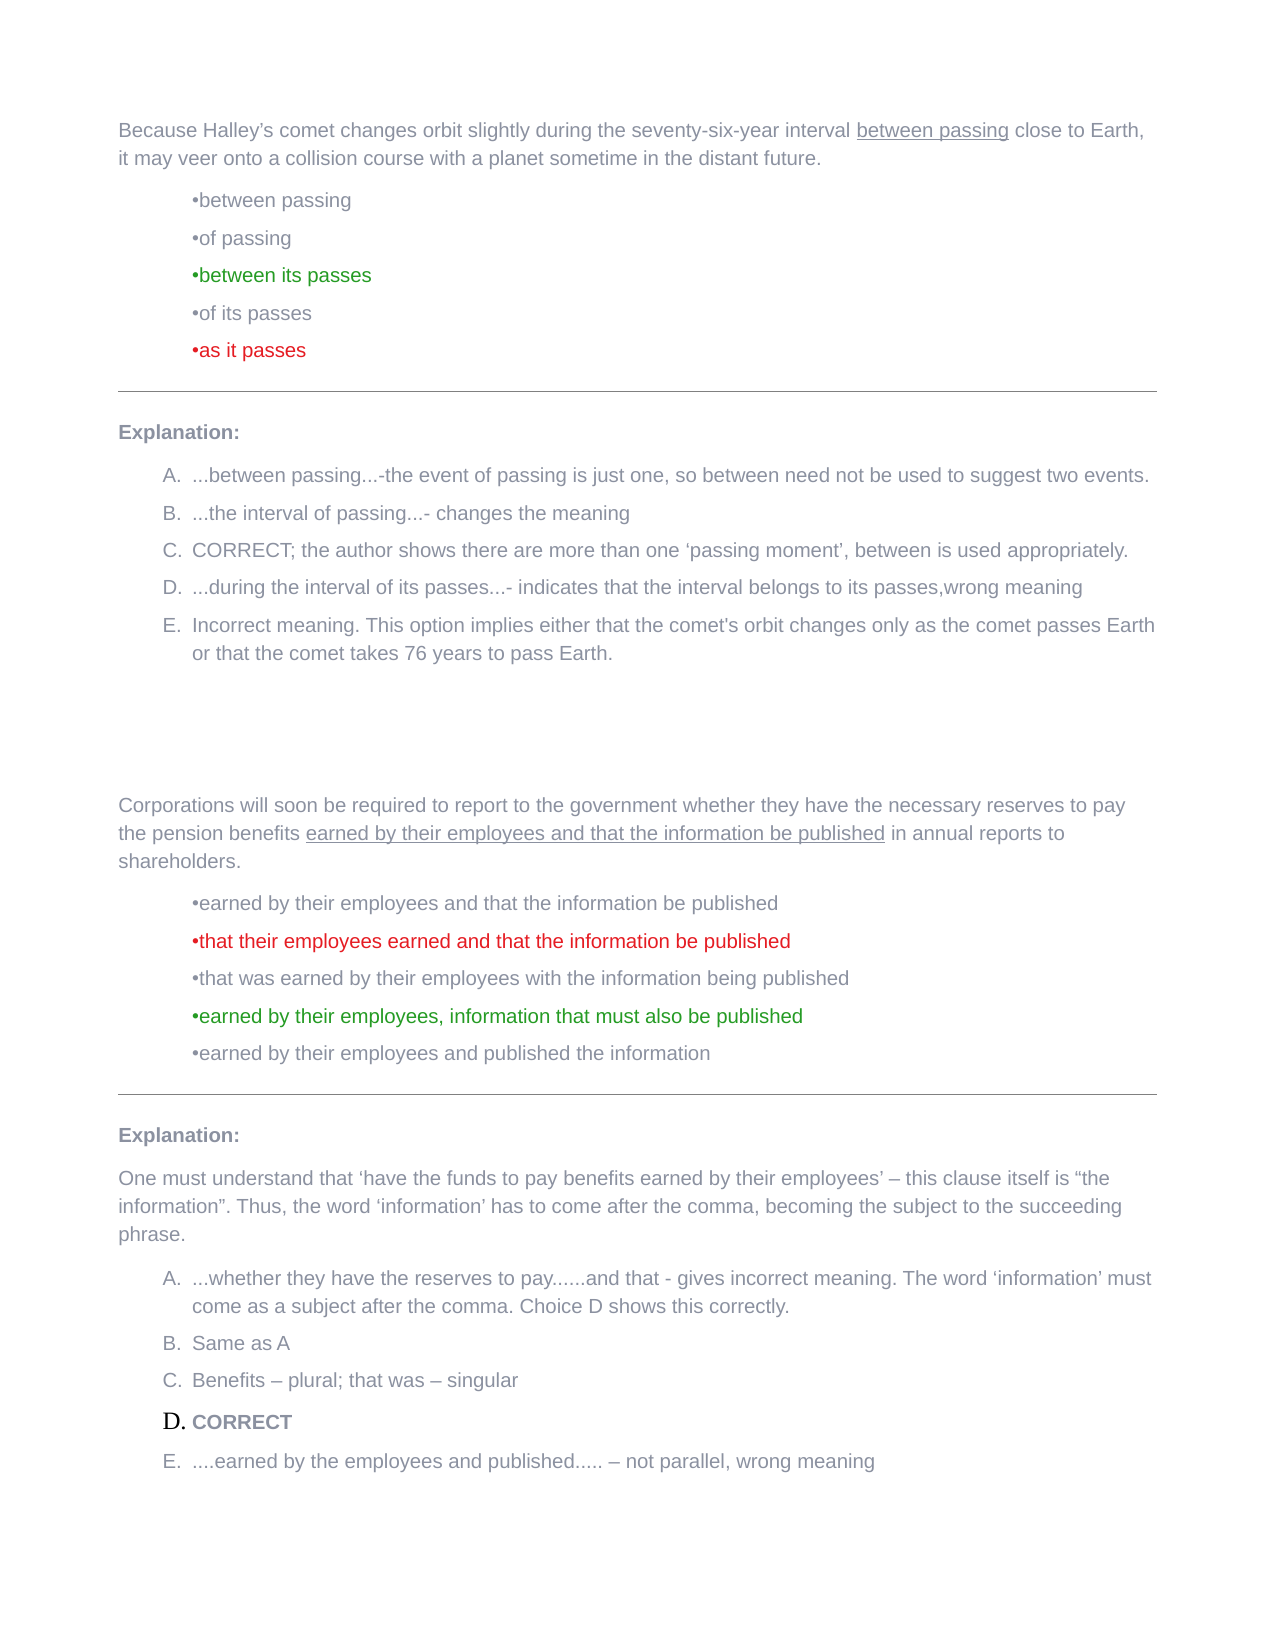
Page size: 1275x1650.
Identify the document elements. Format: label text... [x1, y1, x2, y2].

list CORRECT; the author shows there are more than one ‘passing moment’, between is used appropriately. [162, 538, 1157, 562]
list as it passes [118, 338, 1157, 362]
list earned by their employees and that the information be published [118, 891, 1157, 915]
list ...whether they have the reserves to pay......and that - gives incorrect meaning. The word ‘information’ must come as a subject after the comma. Choice D shows this correctly. [162, 1266, 1157, 1317]
text Corporations will soon be required to report to the government whether they have the necessary reserves to pay the pension benefits earned by their employees and that the information be published in annual reports to shareholders. [118, 793, 1157, 872]
list Same as A [162, 1331, 1157, 1354]
list between passing [118, 188, 1157, 212]
list that was earned by their employees with the information being published [118, 966, 1157, 990]
list of its passes [118, 301, 1157, 324]
list that their employees earned and that the information be published [118, 929, 1157, 952]
list of passing [118, 226, 1157, 249]
list ....earned by the employees and published..... – not parallel, wrong meaning [162, 1450, 1157, 1473]
list ...the interval of passing...- changes the meaning [162, 501, 1157, 524]
list earned by their employees, information that must also be published [118, 1004, 1157, 1027]
list CORRECT [162, 1406, 1157, 1434]
text One must understand that ‘have the funds to pay benefits earned by their employees’ – this clause itself is “the information”. Thus, the word ‘information’ has to come after the comma, becoming the subject to the succeeding phrase. [118, 1167, 1157, 1246]
text Because Halley’s comet changes orbit slightly during the seventy-six-year interval between passing close to Earth, it may veer onto a collision course with a planet sometime in the distant future. [118, 118, 1157, 169]
list earned by their employees and published the information [118, 1041, 1157, 1065]
list between its passes [118, 263, 1157, 287]
list ...between passing...-the event of passing is just one, so between need not be used to suggest two events. [162, 464, 1157, 487]
text Explanation: [118, 420, 1157, 443]
list Incorrect meaning. This option implies either that the comet's orbit changes only as the comet passes Earth or that the comet takes 76 years to pass Earth. [162, 613, 1157, 664]
list Benefits – plural; that was – singular [162, 1368, 1157, 1392]
text Explanation: [118, 1123, 1157, 1146]
list ...during the interval of its passes...- indicates that the interval belongs to its passes,wrong meaning [162, 576, 1157, 599]
